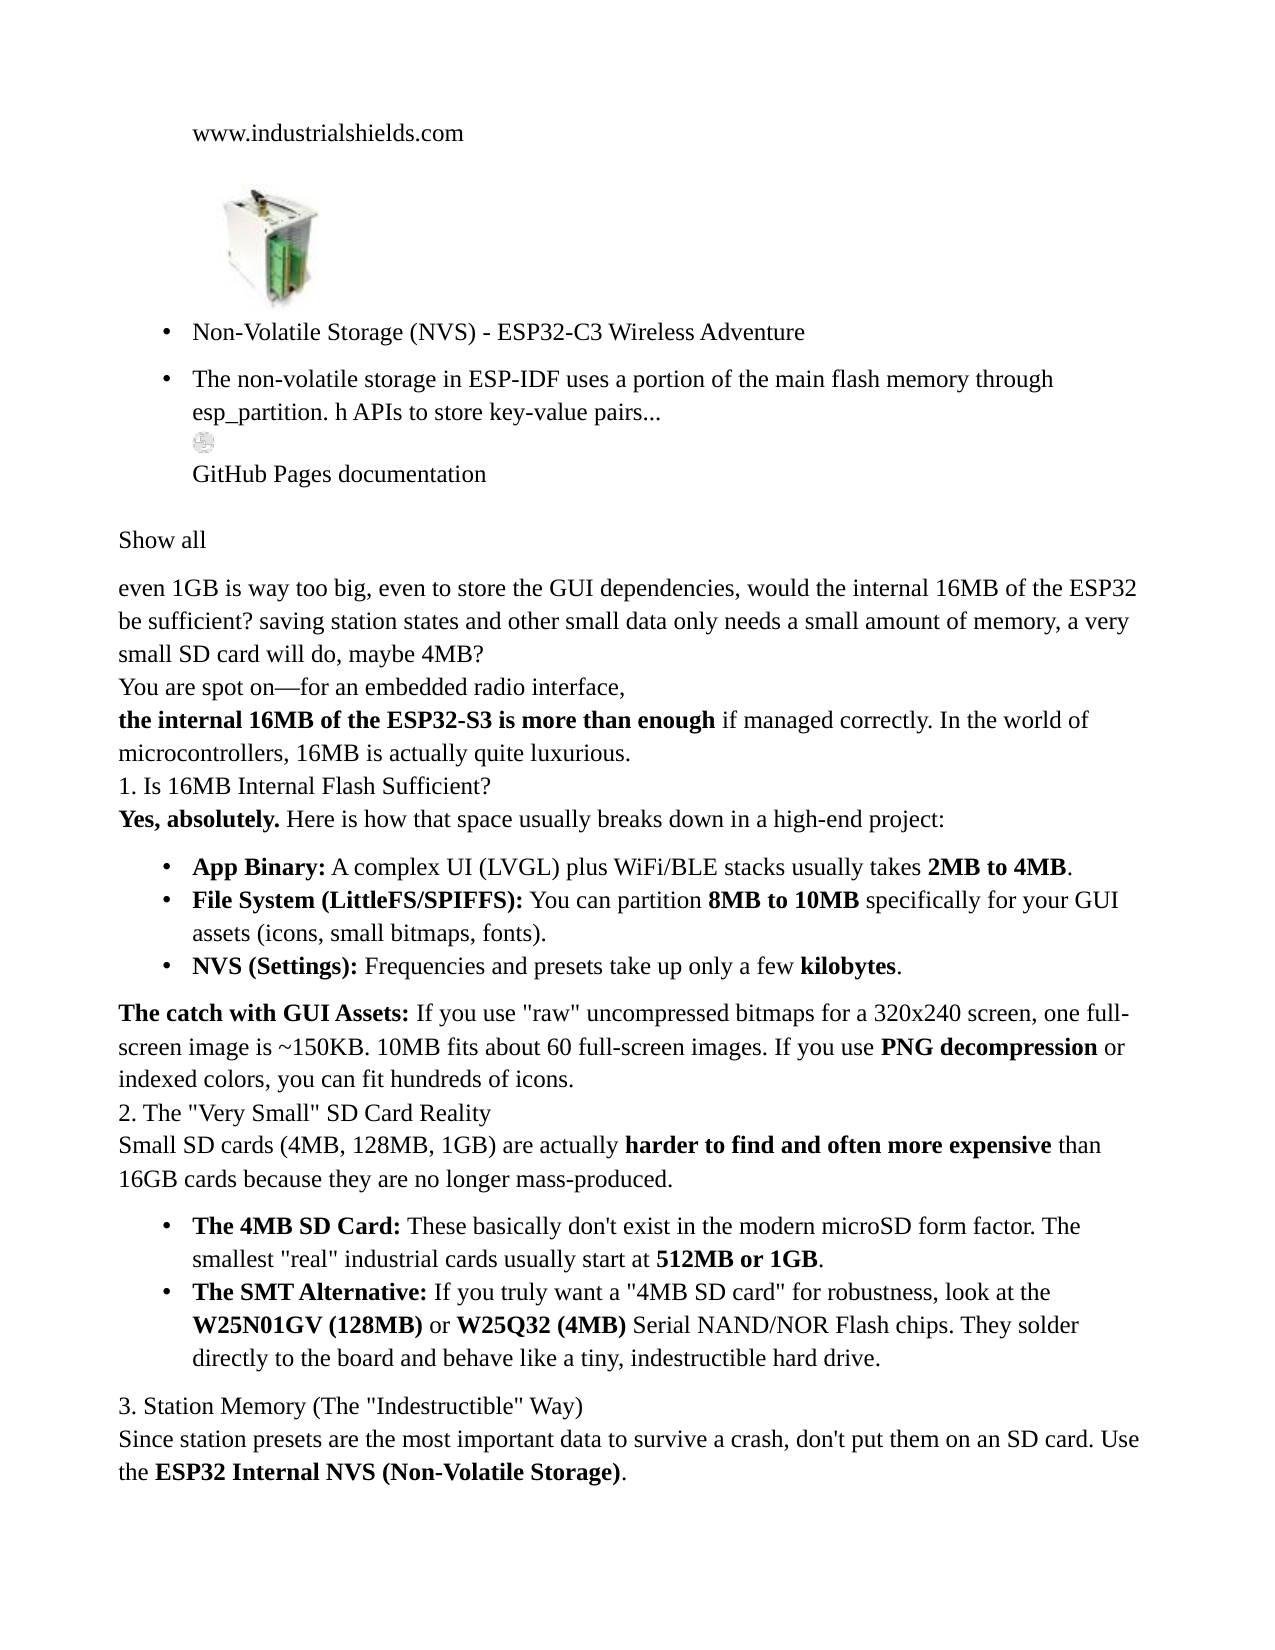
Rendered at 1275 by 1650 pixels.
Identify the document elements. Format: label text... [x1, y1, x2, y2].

list GitHub Pages documentation [162, 459, 1157, 488]
text Since station presets are the most important data to survive a crash, don't put them on an SD card. Use the ESP32 Internal NVS (Non-Volatile Storage). [118, 1424, 1157, 1486]
list The SMT Alternative: If you truly want a "4MB SD card" for robustness, look at the W25N01GV (128MB) or W25Q32 (4MB) Serial NAND/NOR Flash chips. They solder directly to the board and behave like a tiny, indestructible hard drive. [162, 1277, 1157, 1372]
list www.industrialshields.com [162, 118, 1157, 147]
list The non-volatile storage in ESP-IDF uses a portion of the main flash memory through esp_partition. h APIs to store key-value pairs... [162, 364, 1157, 426]
list Non-Volatile Storage (NVS) - ESP32-C3 Wireless Adventure [162, 317, 1157, 345]
text The catch with GUI Assets: If you use "raw" uncompressed bitmaps for a 320x240 screen, one full-screen image is ~150KB. 10MB fits about 60 full-screen images. If you use PNG decompression or indexed colors, you can fit hundreds of icons. [118, 998, 1157, 1093]
text the internal 16MB of the ESP32-S3 is more than enough if managed correctly. In the world of microcontrollers, 16MB is actually quite luxurious. [118, 705, 1157, 767]
list The 4MB SD Card: These basically don't exist in the modern microSD form factor. The smallest "real" industrial cards usually start at 512MB or 1GB. [162, 1211, 1157, 1273]
text You are spot on—for an embedded radio interface, [118, 672, 1157, 701]
text Yes, absolutely. Here is how that space usually breaks down in a high-end project: [118, 804, 1157, 833]
text Show all [118, 526, 1157, 554]
text Small SD cards (4MB, 128MB, 1GB) are actually harder to find and often more expensive than 16GB cards because they are no longer mass-produced. [118, 1131, 1157, 1192]
list NVS (Settings): Frequencies and presets take up only a few kilobytes. [162, 951, 1157, 980]
picture [192, 430, 217, 456]
list File System (LittleFS/SPIFFS): You can partition 8MB to 10MB specifically for your GUI assets (icons, small bitmaps, fonts). [162, 885, 1157, 947]
text 1. Is 16MB Internal Flash Sufficient? [118, 771, 1157, 800]
picture [192, 184, 320, 313]
text even 1GB is way too big, even to store the GUI dependencies, would the internal 16MB of the ESP32 be sufficient? saving station states and other small data only needs a small amount of memory, a very small SD card will do, maybe 4MB? [118, 573, 1157, 668]
list App Binary: A complex UI (LVGL) plus WiFi/BLE stacks usually takes 2MB to 4MB. [162, 852, 1157, 881]
text 2. The "Very Small" SD Card Reality [118, 1098, 1157, 1126]
text 3. Station Memory (The "Indestructible" Way) [118, 1391, 1157, 1420]
